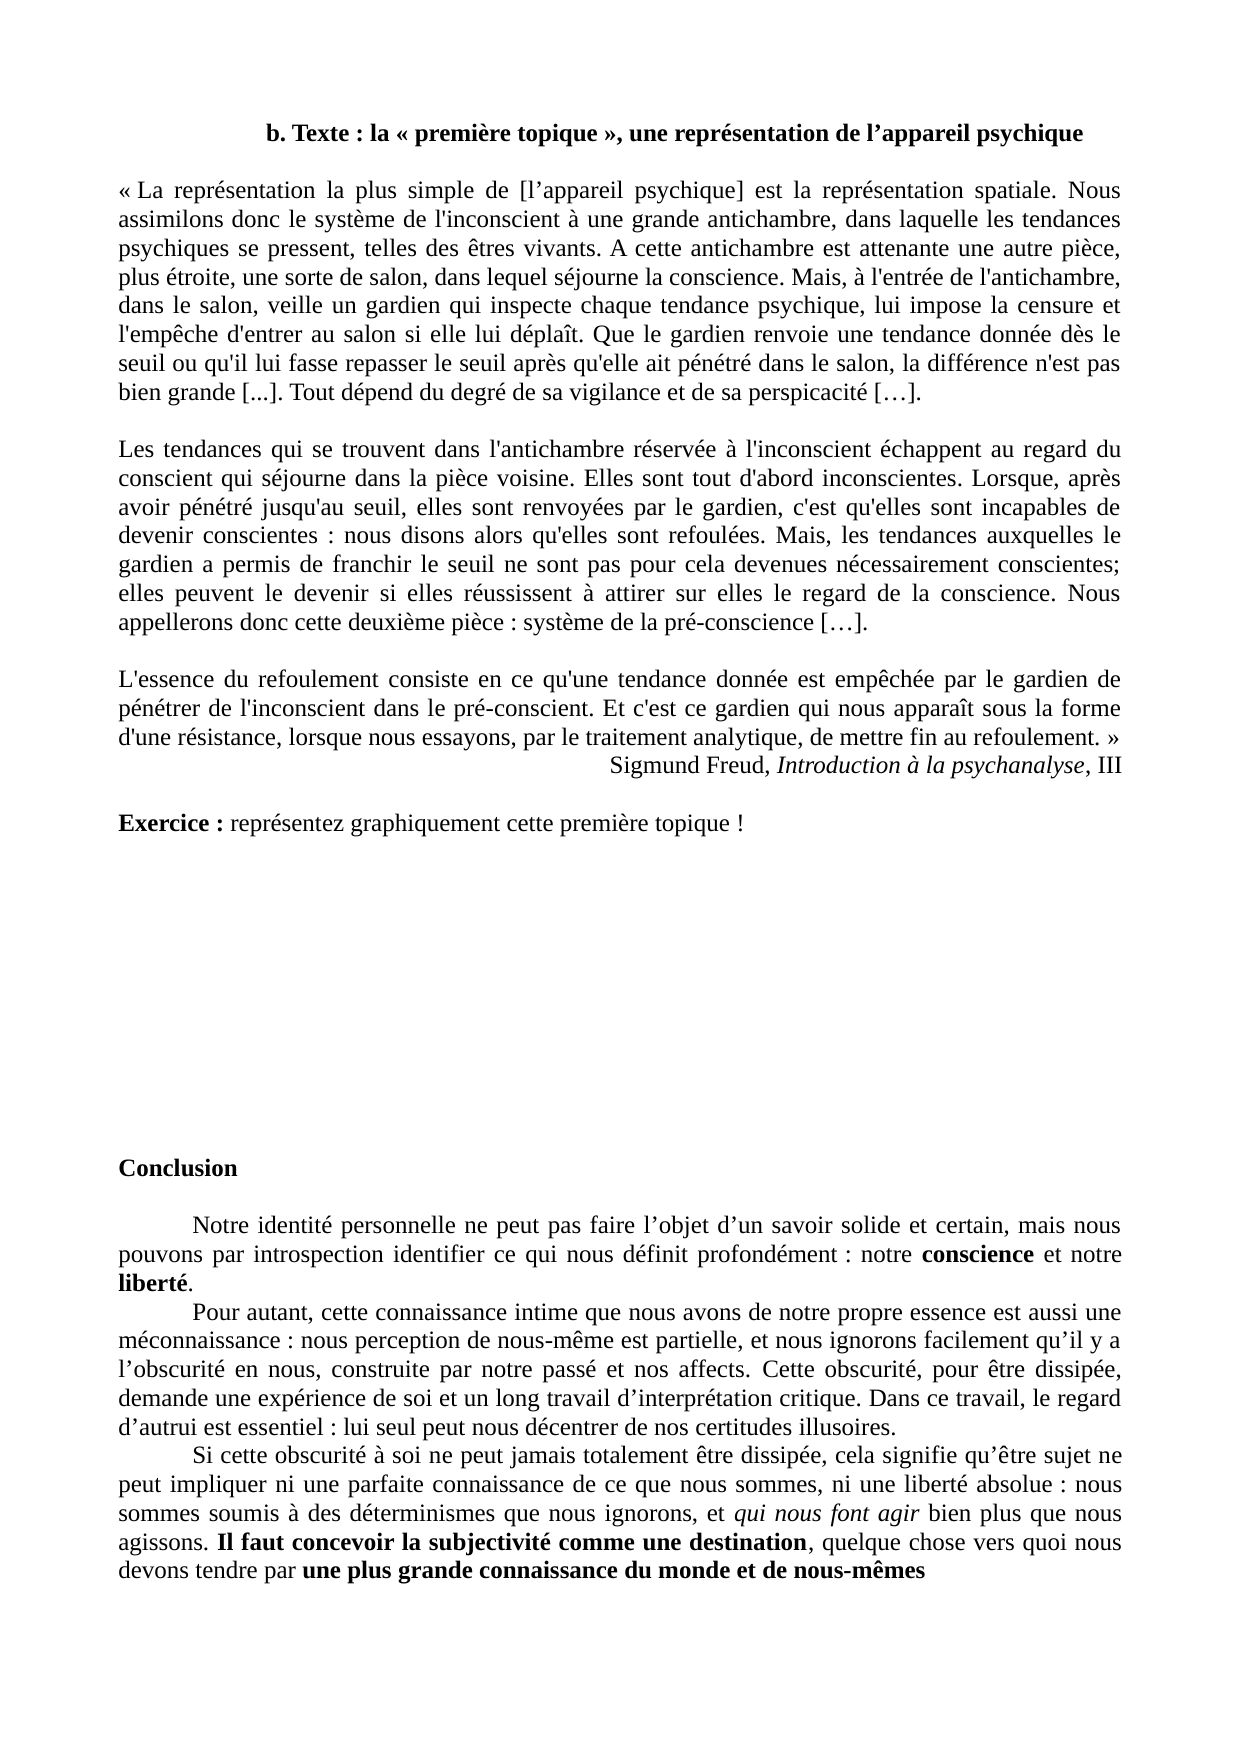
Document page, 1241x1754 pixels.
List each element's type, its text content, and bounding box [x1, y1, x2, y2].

text Exercice : représentez graphiquement cette première topique ! [118, 808, 1122, 837]
text L'essence du refoulement consiste en ce qu'une tendance donnée est empêchée par le gardien de pénétrer de l'inconscient dans le pré-conscient. Et c'est ce gardien qui nous apparaît sous la forme d'une résistance, lorsque nous essayons, par le traitement analytique, de mettre fin au refoulement. » [118, 664, 1122, 751]
text Conclusion [118, 1153, 1122, 1182]
text Pour autant, cette connaissance intime que nous avons de notre propre essence est aussi une méconnaissance : nous perception de nous-même est partielle, et nous ignorons facilement qu’il y a l’obscurité en nous, construite par notre passé et nos affects. Cette obscurité, pour être dissipée, demande une expérience de soi et un long travail d’interprétation critique. Dans ce travail, le regard d’autrui est essentiel : lui seul peut nous décentrer de nos certitudes illusoires. [118, 1297, 1122, 1441]
text Sigmund Freud, Introduction à la psychanalyse, III [118, 751, 1122, 779]
text Notre identité personnelle ne peut pas faire l’objet d’un savoir solide et certain, mais nous pouvons par introspection identifier ce qui nous définit profondément : notre conscience et notre liberté. [118, 1211, 1122, 1297]
text Si cette obscurité à soi ne peut jamais totalement être dissipée, cela signifie qu’être sujet ne peut impliquer ni une parfaite connaissance de ce que nous sommes, ni une liberté absolue : nous sommes soumis à des déterminismes que nous ignorons, et qui nous font agir bien plus que nous agissons. Il faut concevoir la subjectivité comme une destination, quelque chose vers quoi nous devons tendre par une plus grande connaissance du monde et de nous-mêmes [118, 1441, 1122, 1584]
text b. Texte : la « première topique », une représentation de l’appareil psychique [192, 118, 1122, 147]
text « La représentation la plus simple de [l’appareil psychique] est la représentation spatiale. Nous assimilons donc le système de l'inconscient à une grande antichambre, dans laquelle les tendances psychiques se pressent, telles des êtres vivants. A cette antichambre est attenante une autre pièce, plus étroite, une sorte de salon, dans lequel séjourne la conscience. Mais, à l'entrée de l'antichambre, dans le salon, veille un gardien qui inspecte chaque tendance psychique, lui impose la censure et l'empêche d'entrer au salon si elle lui déplaît. Que le gardien renvoie une tendance donnée dès le seuil ou qu'il lui fasse repasser le seuil après qu'elle ait pénétré dans le salon, la différence n'est pas bien grande [...]. Tout dépend du degré de sa vigilance et de sa perspicacité […]. [118, 176, 1122, 406]
text Les tendances qui se trouvent dans l'antichambre réservée à l'inconscient échappent au regard du conscient qui séjourne dans la pièce voisine. Elles sont tout d'abord inconscientes. Lorsque, après avoir pénétré jusqu'au seuil, elles sont renvoyées par le gardien, c'est qu'elles sont incapables de devenir conscientes : nous disons alors qu'elles sont refoulées. Mais, les tendances auxquelles le gardien a permis de franchir le seuil ne sont pas pour cela devenues nécessairement conscientes; elles peuvent le devenir si elles réussissent à attirer sur elles le regard de la conscience. Nous appellerons donc cette deuxième pièce : système de la pré-conscience […]. [118, 434, 1122, 636]
